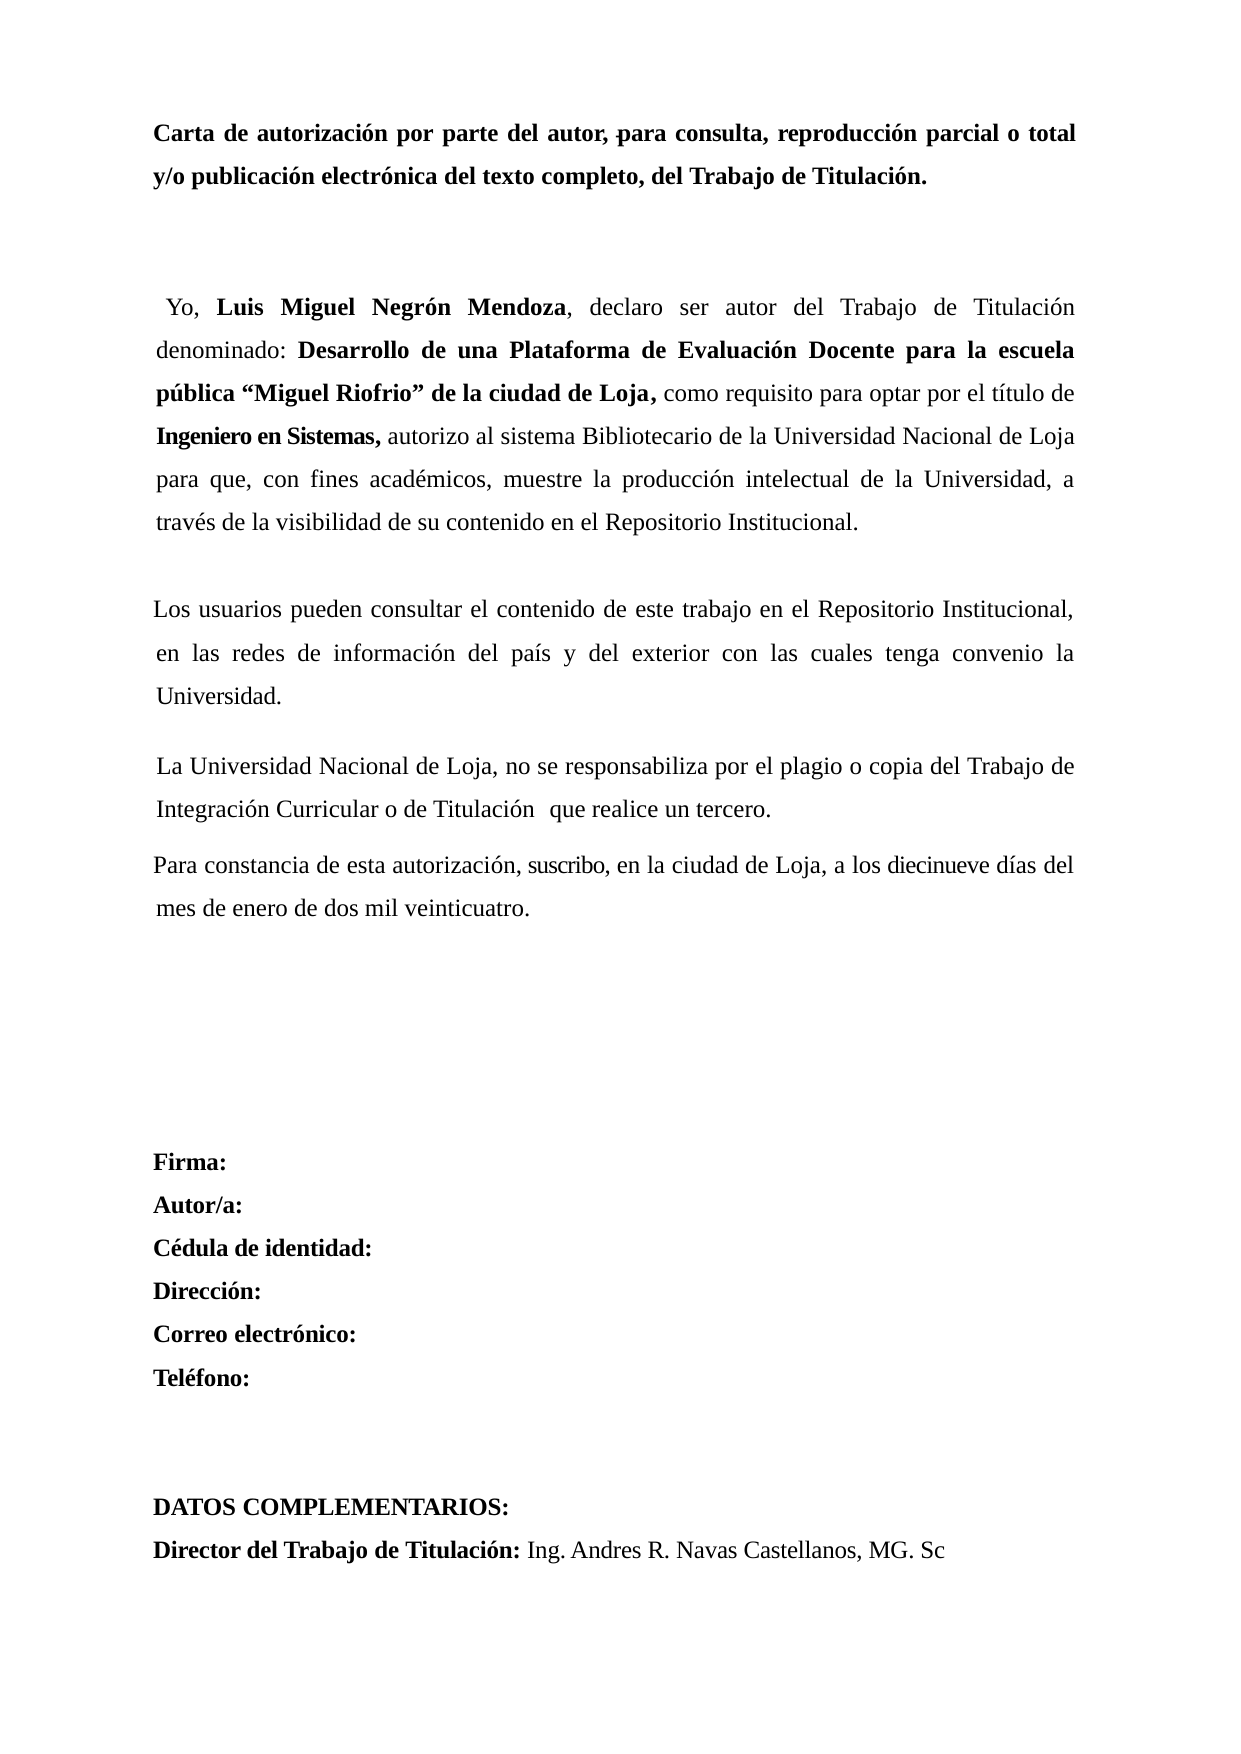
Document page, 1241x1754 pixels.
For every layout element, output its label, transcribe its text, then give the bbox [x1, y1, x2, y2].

text Para constancia de esta autorización, suscribo, en la ciudad de Loja, a los diecinueve días del mes de enero de dos mil veinticuatro. [153, 850, 1075, 922]
text Cédula de identidad: [153, 1233, 1122, 1262]
text Yo, Luis Miguel Negrón Mendoza, declaro ser autor del Trabajo de Titulación denominado: Desarrollo de una Plataforma de Evaluación Docente para la escuela pública “Miguel Riofrio” de la ciudad de Loja, como requisito para optar por el título de Ingeniero en Sistemas, autorizo al sistema Bibliotecario de la Universidad Nacional de Loja para que, con fines académicos, muestre la producción intelectual de la Universidad, a través de la visibilidad de su contenido en el Repositorio Institucional. [156, 292, 1076, 536]
text Los usuarios pueden consultar el contenido de este trabajo en el Repositorio Institucional, en las redes de información del país y del exterior con las cuales tenga convenio la Universidad. [153, 594, 1075, 709]
text Autor/a: [153, 1190, 1122, 1219]
subtitle DATOS COMPLEMENTARIOS: [153, 1492, 1105, 1521]
text Carta de autorización por parte del autor, para consulta, reproducción parcial o total y/o publicación electrónica del texto completo, del Trabajo de Titulación. [153, 118, 1076, 190]
text Correo electrónico: [153, 1319, 1122, 1348]
text Dirección: [153, 1276, 1122, 1305]
subtitle Director del Trabajo de Titulación: Ing. Andres R. Navas Castellanos, MG. Sc [153, 1535, 1105, 1564]
text Teléfono: [153, 1363, 1122, 1391]
subtitle Firma: [153, 1147, 1122, 1176]
text La Universidad Nacional de Loja, no se responsabiliza por el plagio o copia del Trabajo de Integración Curricular o de Titulación que realice un tercero. [156, 751, 1075, 823]
